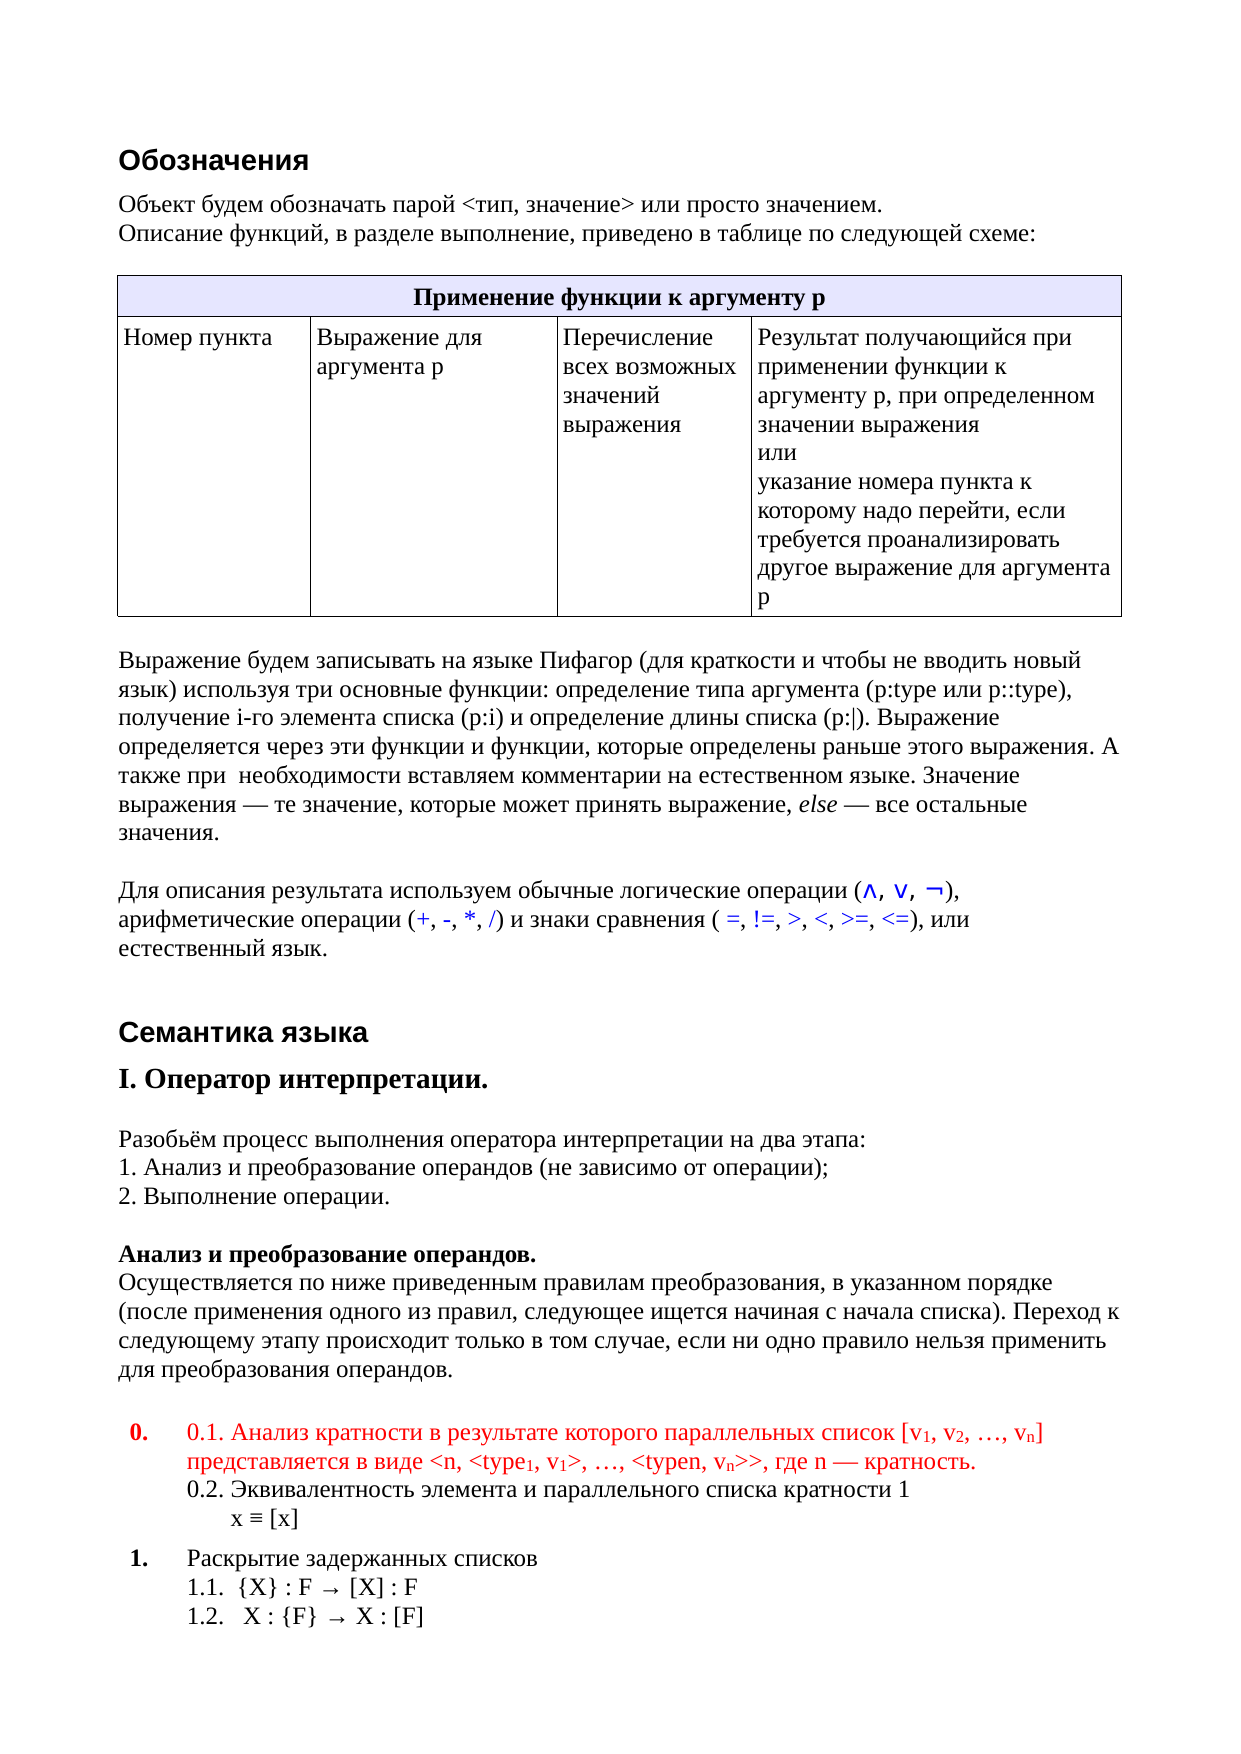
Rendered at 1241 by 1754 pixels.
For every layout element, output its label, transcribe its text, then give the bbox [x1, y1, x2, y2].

text Осуществляется по ниже приведенным правилам преобразования, в указанном порядке (после применения одного из правил, следующее ищется начиная с начала списка). Переход к следующему этапу происходит только в том случае, если ни одно правило нельзя применить для преобразования операндов. [118, 1267, 1122, 1382]
table_header 0.1. Анализ кратности в результате которого параллельных список [v1, v2, …, vn] представляется в виде <n, <type1, v1>, …, <typen, vn>>, где n — кратность. 0.2. Эквивалентность элемента и параллельного списка кратности 1 x ≡ [x] [181, 1411, 1128, 1538]
text Описание функций, в разделе выполнение, приведено в таблице по следующей схеме: [118, 218, 1122, 247]
subtitle Обозначения [118, 143, 1122, 177]
table_cell Раскрытие задержанных списков 1.1. {X} : F → [X] : F 1.2. X : {F} → X : [F] [181, 1538, 1128, 1635]
table_header 0. [124, 1411, 181, 1538]
table_cell Номер пункта [118, 317, 310, 616]
subtitle Семантика языка [118, 1015, 1122, 1049]
text 2. Выполнение операции. [118, 1181, 1122, 1210]
text Объект будем обозначать парой <тип, значение> или просто значением. [118, 189, 1122, 218]
text 1. Анализ и преобразование операндов (не зависимо от операции); [118, 1152, 1122, 1181]
text Выражение будем записывать на языке Пифагор (для краткости и чтобы не вводить новый язык) используя три основные функции: определение типа аргумента (p:type или p::type), получение i-го элемента списка (p:i) и определение длины списка (p:|). Выражение определяется через эти функции и функции, которые определены раньше этого выражения. А также при необходимости вставляем комментарии на естественном языке. Значение выражения — те значение, которые может принять выражение, else — все остальные значения. [118, 645, 1122, 846]
text Анализ и преобразование операндов. [118, 1239, 1122, 1267]
table_cell 1. [124, 1538, 181, 1635]
table_cell Перечисление всех возможных значений выражения [558, 317, 751, 616]
table_cell Выражение для аргумента p [311, 317, 557, 616]
text Для описания результата используем обычные логические операции (ᴧ, ᴠ, ¬), арифметические операции (+, -, *, /) и знаки сравнения ( =, !=, >, <, >=, <=), или естественный язык. [118, 875, 1122, 962]
table_header Применение функции к аргументу p [118, 276, 1121, 316]
text I. Оператор интерпретации. [118, 1061, 1122, 1095]
text Разобьём процесс выполнения оператора интерпретации на два этапа: [118, 1124, 1122, 1152]
table_cell Результат получающийся при применении функции к аргументу p, при определенном значении выражения или указание номера пункта к которому надо перейти, если требуется проанализировать другое выражение для аргумента p [752, 317, 1121, 616]
